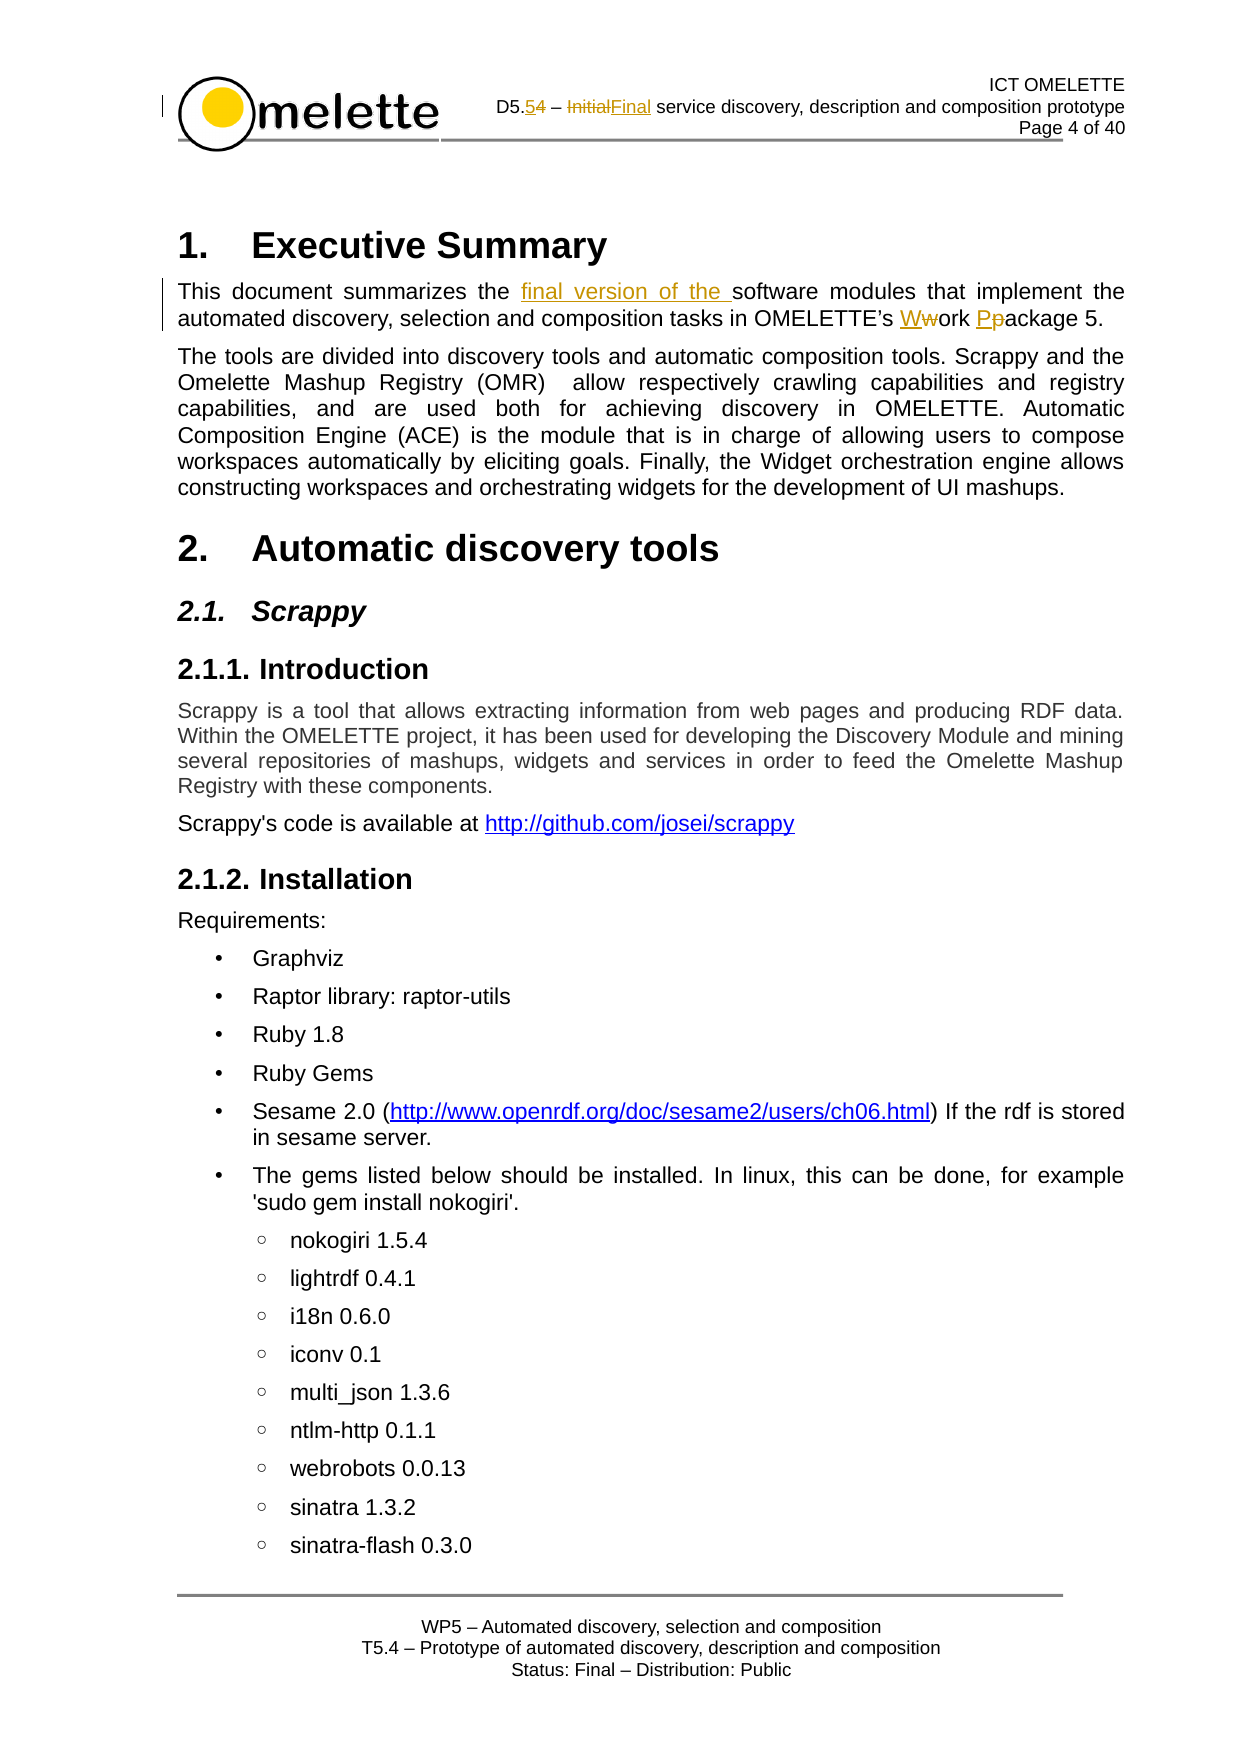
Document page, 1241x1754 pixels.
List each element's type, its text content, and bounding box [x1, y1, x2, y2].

list The gems listed below should be installed. In linux, this can be done, for example 'sudo gem install nokogiri'. [215, 1162, 1125, 1215]
list sinatra-flash 0.3.0 [252, 1532, 1125, 1558]
text Requirements: [177, 907, 1125, 933]
list ntlm-http 0.1.1 [252, 1417, 1125, 1443]
list iconv 0.1 [252, 1341, 1125, 1367]
subtitle Executive Summary [177, 223, 1125, 266]
list webrobots 0.0.13 [252, 1455, 1125, 1482]
text This document summarizes the final version of the software modules that implement the automated discovery, selection and composition tasks in OMELETTE’s Work Package 5. [177, 278, 1125, 331]
list sinatra 1.3.2 [252, 1493, 1125, 1520]
picture [178, 76, 439, 152]
list Sesame 2.0 (http://www.openrdf.org/doc/sesame2/users/ch06.html) If the rdf is stored in sesame server. [215, 1098, 1125, 1150]
subtitle Automatic discovery tools [177, 526, 1125, 569]
list Ruby 1.8 [215, 1021, 1125, 1048]
list nokogiri 1.5.4 [252, 1227, 1125, 1253]
list multi_json 1.3.6 [252, 1379, 1125, 1405]
subtitle Introduction [177, 652, 1125, 686]
list i18n 0.6.0 [252, 1303, 1125, 1329]
subtitle Scrappy [177, 594, 1125, 627]
list lightrdf 0.4.1 [252, 1265, 1125, 1291]
subtitle Installation [177, 862, 1125, 895]
list Raptor library: raptor-utils [215, 983, 1125, 1009]
list Graphviz [215, 945, 1125, 971]
text Scrappy is a tool that allows extracting information from web pages and producing RDF data. Within the OMELETTE project, it has been used for developing the Discovery Module and mining several repositories of mashups, widgets and services in order to feed the Omelette Mashup Registry with these components. [177, 698, 1125, 798]
text The tools are divided into discovery tools and automatic composition tools. Scrappy and the Omelette Mashup Registry (OMR) allow respectively crawling capabilities and registry capabilities, and are used both for achieving discovery in OMELETTE. Automatic Composition Engine (ACE) is the module that is in charge of allowing users to compose workspaces automatically by eliciting goals. Finally, the Widget orchestration engine allows constructing workspaces and orchestrating widgets for the development of UI mashups. [177, 343, 1125, 501]
list Ruby Gems [215, 1059, 1125, 1086]
text Scrappy's code is available at http://github.com/josei/scrappy [177, 810, 1125, 837]
